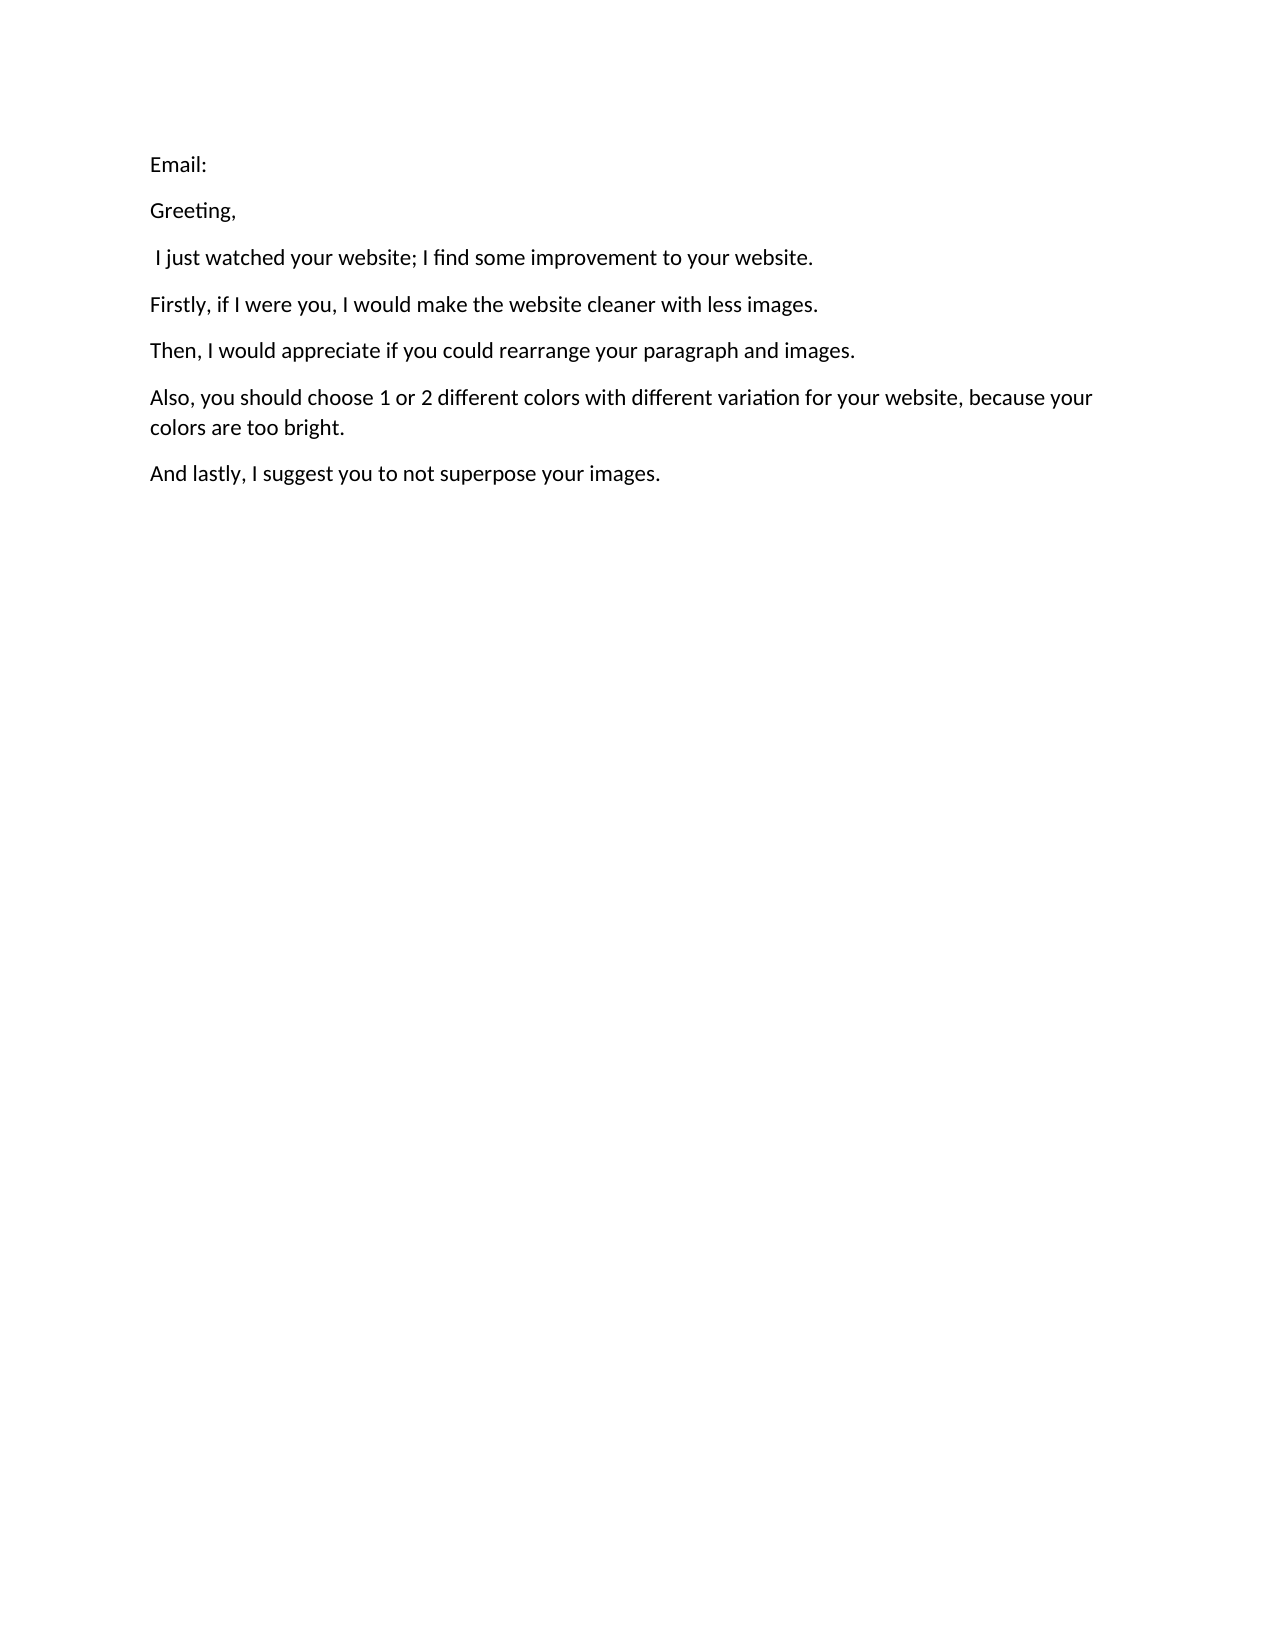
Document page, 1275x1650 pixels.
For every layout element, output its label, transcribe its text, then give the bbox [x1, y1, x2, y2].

text And lastly, I suggest you to not superpose your images. [150, 459, 1125, 487]
text Then, I would appreciate if you could rearrange your paragraph and images. [150, 336, 1125, 364]
text Greeting, [150, 197, 1125, 224]
text I just watched your website; I find some improvement to your website. [150, 243, 1125, 271]
text Email: [150, 150, 1125, 178]
text Firstly, if I were you, I would make the website cleaner with less images. [150, 290, 1125, 318]
text Also, you should choose 1 or 2 different colors with different variation for your website, because your colors are too bright. [150, 383, 1125, 441]
